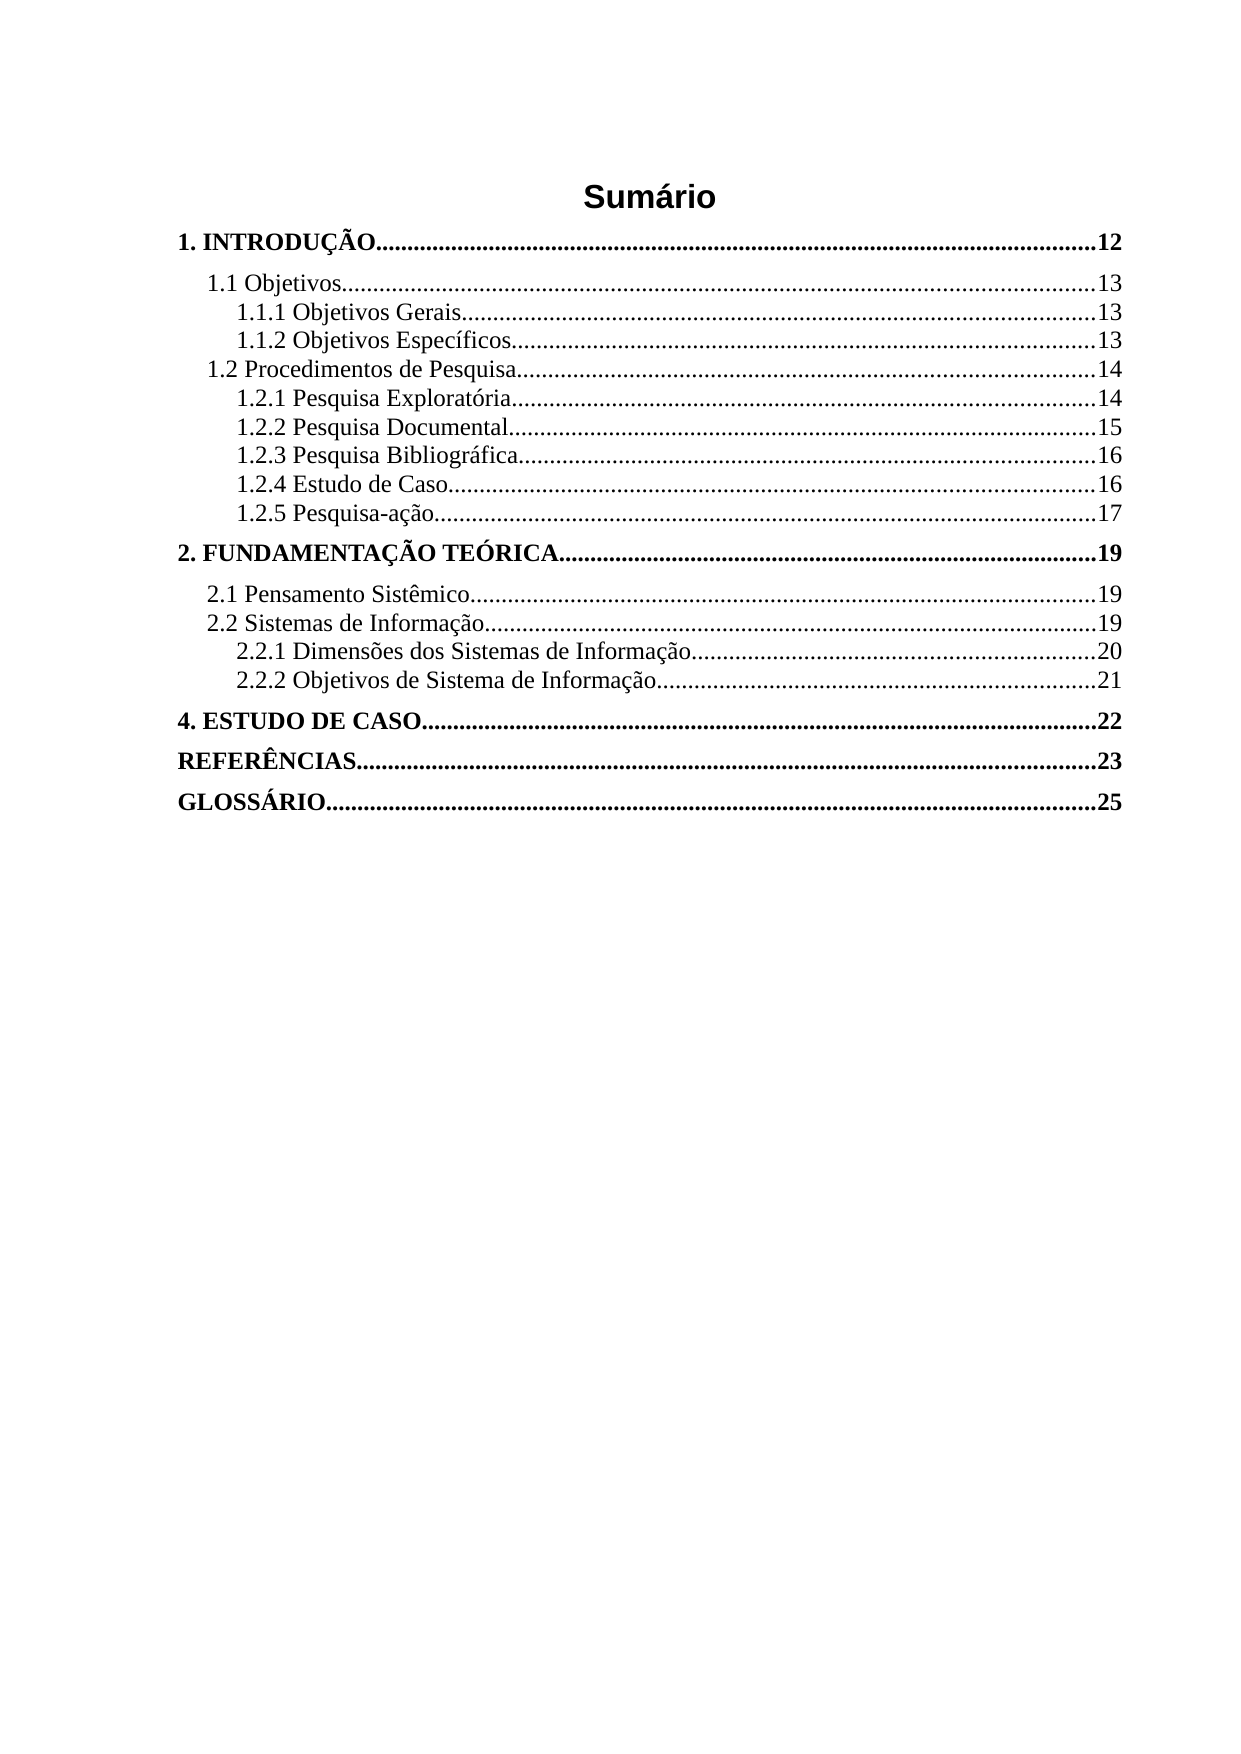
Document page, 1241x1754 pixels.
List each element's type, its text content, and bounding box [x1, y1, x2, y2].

text 1.2.4 Estudo de Caso 16 [236, 469, 1122, 498]
text 1.1 Objetivos 13 [207, 268, 1122, 297]
subtitle Sumário [177, 177, 1122, 216]
text Glossário 25 [177, 787, 1122, 816]
text Referências 23 [177, 746, 1122, 775]
text 2.2 Sistemas de Informação 19 [207, 608, 1122, 636]
text 1.2 Procedimentos de Pesquisa 14 [207, 354, 1122, 383]
text 4. ESTUDO DE CASO 22 [177, 706, 1122, 734]
text 1.2.1 Pesquisa Exploratória 14 [236, 383, 1122, 412]
text 2.2.2 Objetivos de Sistema de Informação 21 [236, 665, 1122, 694]
text 2.1 Pensamento Sistêmico 19 [207, 579, 1122, 608]
text 1.2.2 Pesquisa Documental 15 [236, 412, 1122, 440]
text 2. Fundamentação Teórica 19 [177, 538, 1122, 567]
text 1.2.3 Pesquisa Bibliográfica 16 [236, 440, 1122, 469]
text 1.1.2 Objetivos Específicos 13 [236, 325, 1122, 354]
text 2.2.1 Dimensões dos Sistemas de Informação 20 [236, 636, 1122, 665]
text 1. Introdução 12 [177, 227, 1122, 256]
text 1.2.5 Pesquisa-ação 17 [236, 498, 1122, 527]
text 1.1.1 Objetivos Gerais 13 [236, 297, 1122, 325]
